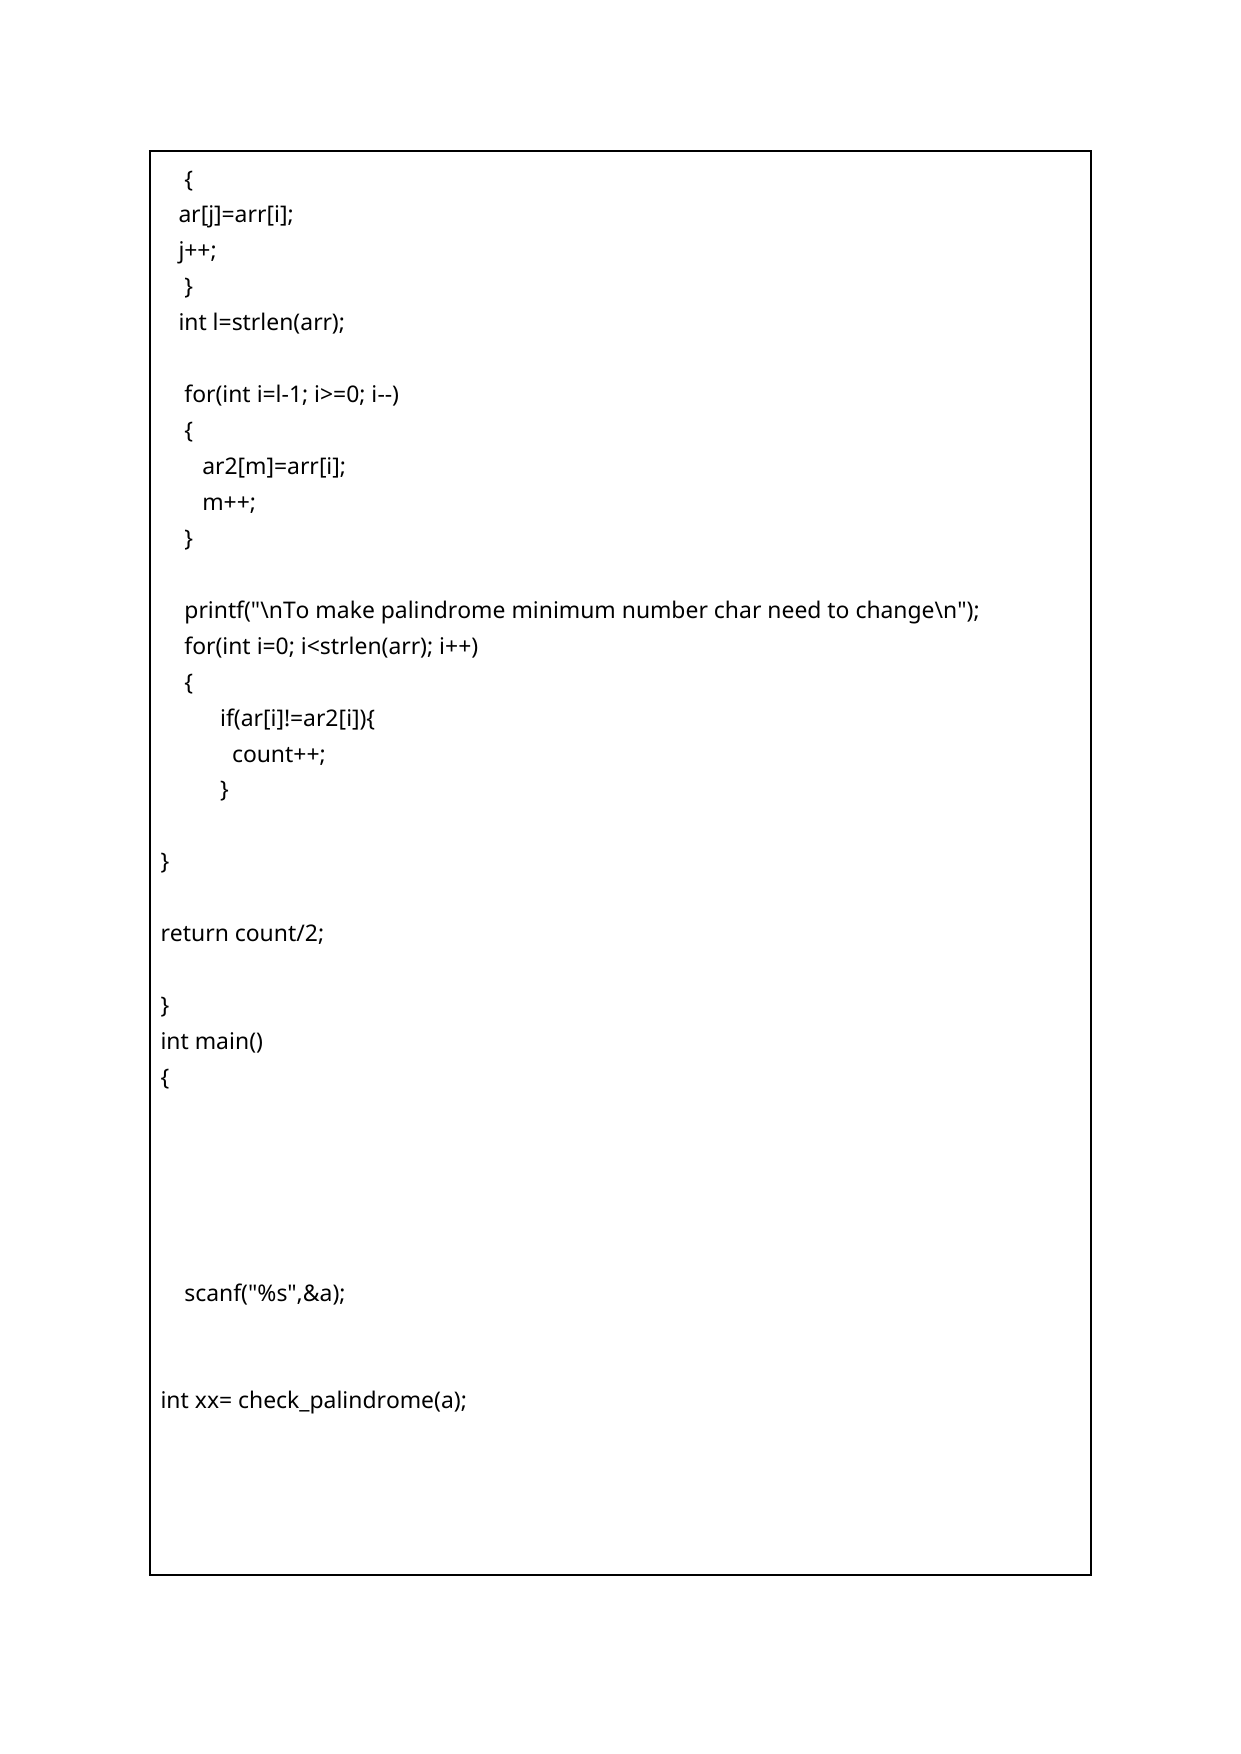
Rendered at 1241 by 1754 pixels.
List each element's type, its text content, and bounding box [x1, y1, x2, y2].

table_cell { ar[j]=arr[i]; j++; } int l=strlen(arr); for(int i=l-1; i>=0; i--) { ar2[m]=arr[i]; m++; } printf("\nTo make palindrome minimum number char need to change\n"); for(int i=0; i<strlen(arr); i++) { if(ar[i]!=ar2[i]){ count++; } } return count/2; } int main() { scanf("%s",&a); int xx= check_palindrome(a); [151, 152, 1090, 1574]
